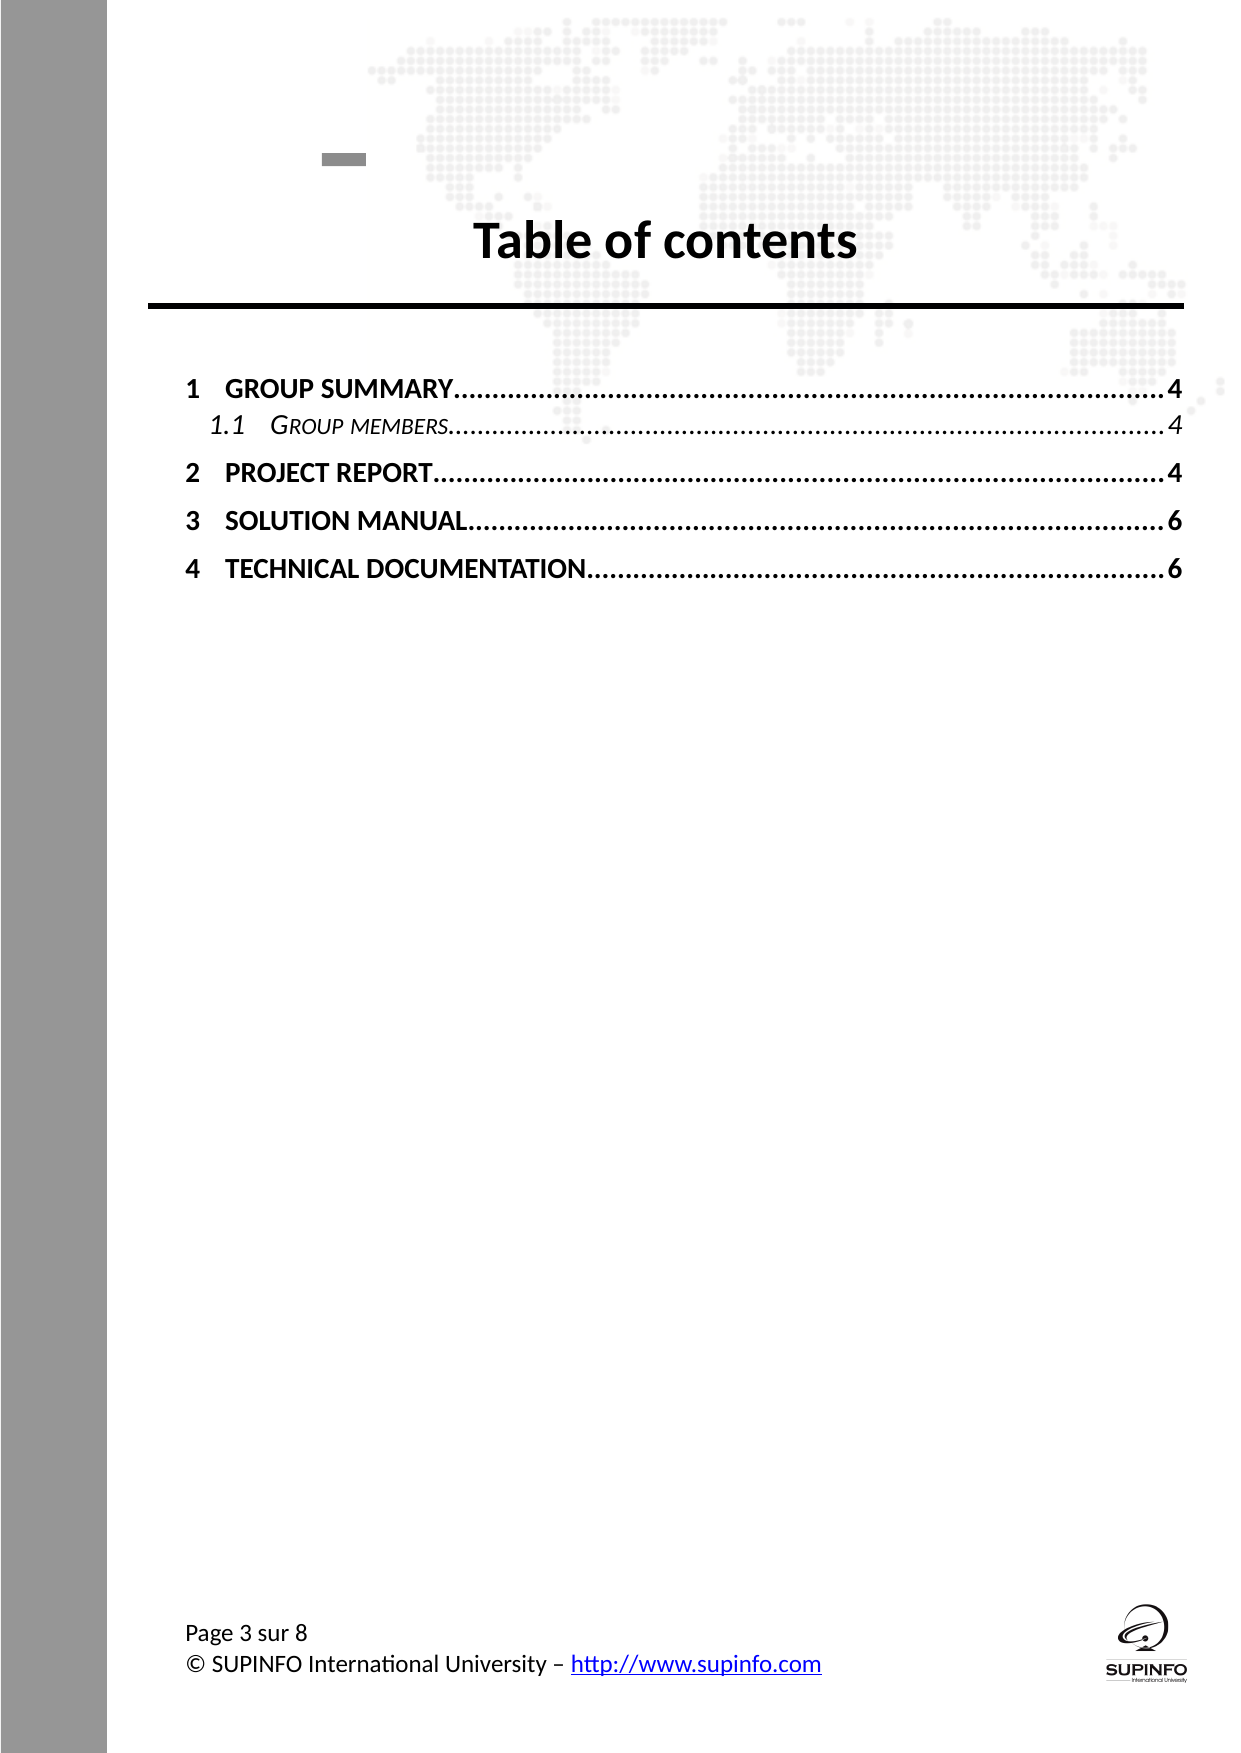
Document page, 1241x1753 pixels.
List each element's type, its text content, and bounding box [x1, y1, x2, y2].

text 2 Project report 4 [148, 454, 1184, 489]
title Table of contents [148, 206, 1184, 303]
picture [1102, 1603, 1195, 1692]
text 1.1 Group members 4 [171, 406, 1184, 441]
text 1 Group summary 4 [148, 370, 1184, 406]
picture [366, 16, 1231, 463]
text 4 technical documentation 6 [148, 550, 1184, 586]
text 3 solution manual 6 [148, 502, 1184, 538]
